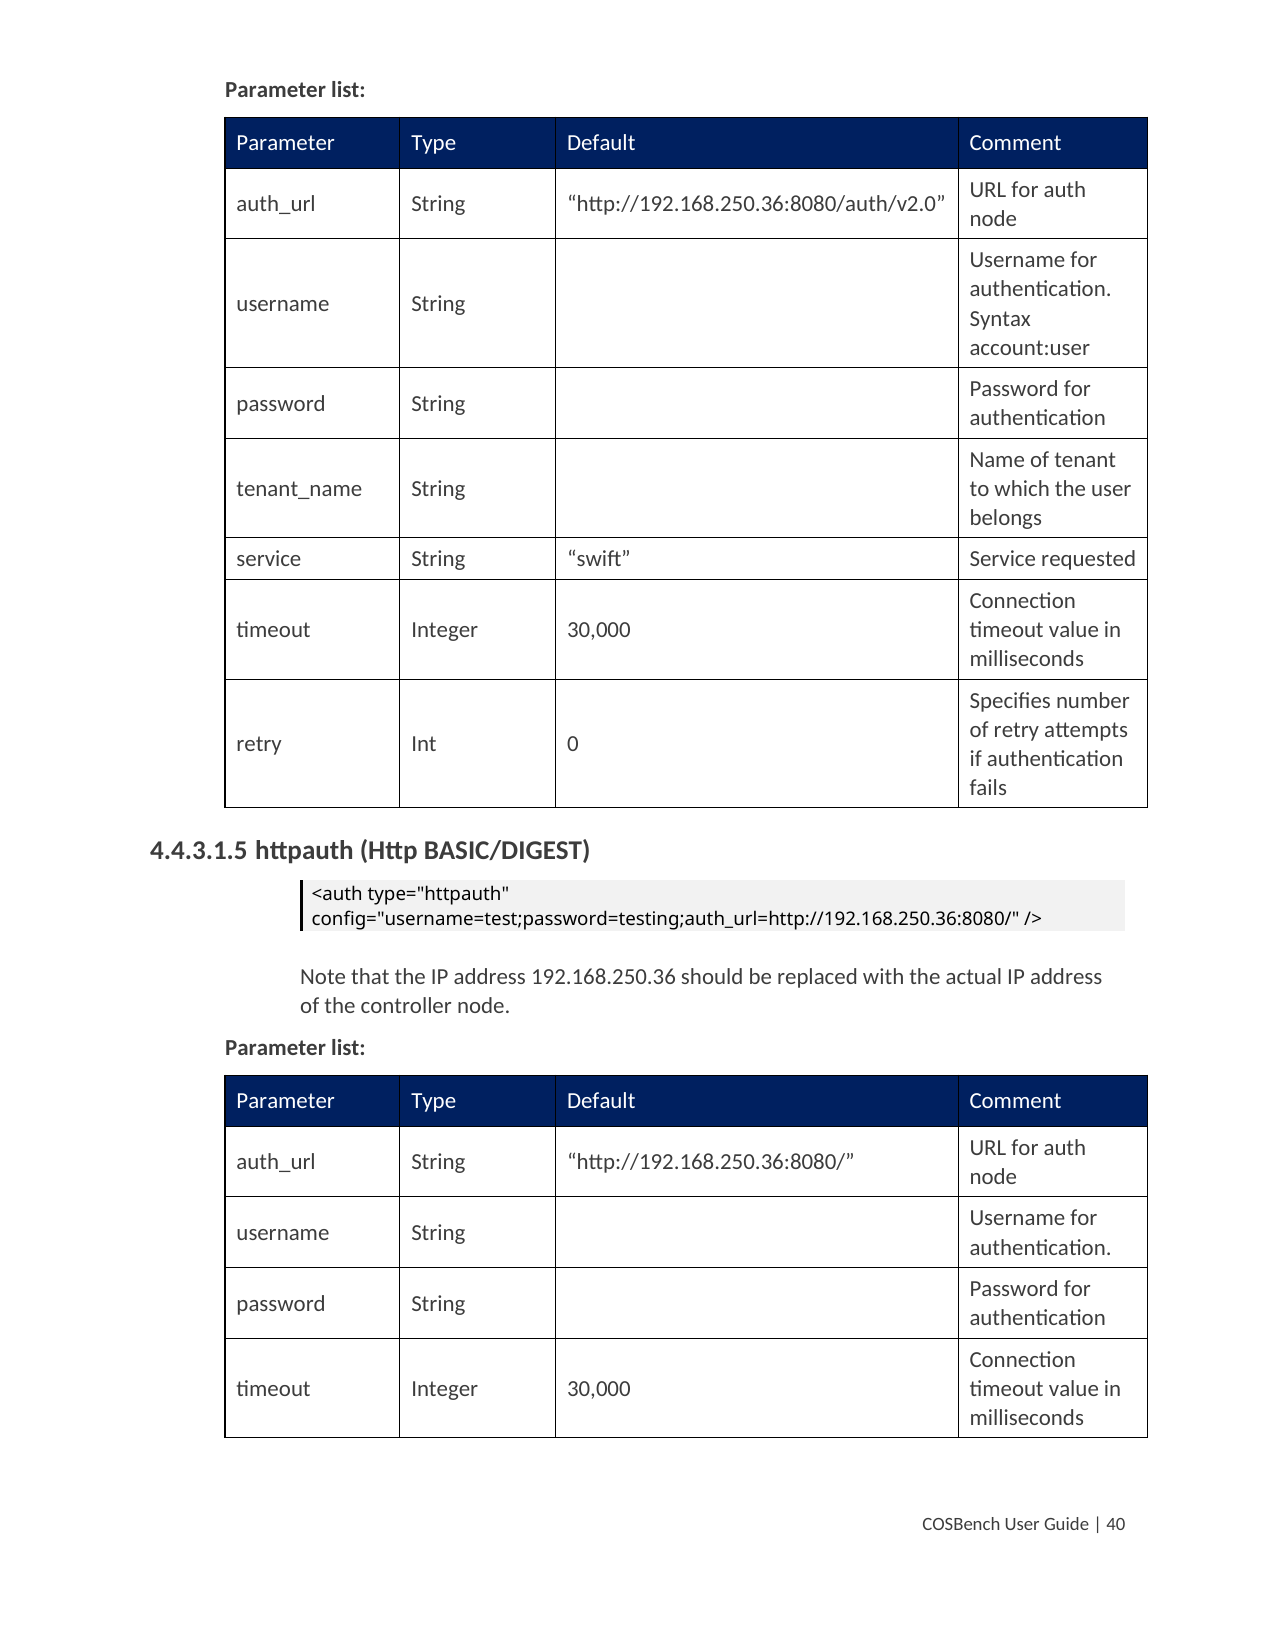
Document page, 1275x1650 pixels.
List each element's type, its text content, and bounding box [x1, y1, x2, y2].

table_cell username [226, 239, 399, 367]
text Parameter list: [225, 75, 1125, 103]
table_cell username [226, 1197, 399, 1267]
table_cell [556, 439, 958, 537]
table_cell String [400, 169, 555, 238]
table_cell service [226, 538, 399, 579]
table_cell [556, 239, 958, 367]
table_header Type [400, 118, 555, 168]
table_header Parameter [226, 118, 399, 168]
table_cell String [400, 239, 555, 367]
table_cell tenant_name [226, 439, 399, 537]
table_cell Integer [400, 580, 555, 678]
table_cell auth_url [226, 1127, 399, 1196]
text Note that the IP address 192.168.250.36 should be replaced with the actual IP address of the controller node. [300, 962, 1125, 1019]
table_cell Password for authentication [959, 368, 1147, 438]
table_header Comment [959, 1076, 1147, 1126]
table_cell 0 [556, 680, 958, 807]
table_cell retry [226, 680, 399, 807]
table_cell Connection timeout value in milliseconds [959, 580, 1147, 678]
table_cell “swift” [556, 538, 958, 579]
table_cell Password for authentication [959, 1268, 1147, 1337]
table_cell [556, 1197, 958, 1267]
table_cell Service requested [959, 538, 1147, 579]
table_cell timeout [226, 580, 399, 678]
table_header Default [556, 1076, 958, 1126]
table_cell URL for auth node [959, 169, 1147, 238]
table_cell 30,000 [556, 1339, 958, 1437]
table_header Parameter [226, 1076, 399, 1126]
table_cell “http://192.168.250.36:8080/auth/v2.0” [556, 169, 958, 238]
table_cell Username for authentication. Syntax account:user [959, 239, 1147, 367]
table_cell [556, 1268, 958, 1337]
table_cell String [400, 1268, 555, 1337]
table_cell String [400, 439, 555, 537]
text <auth type="httpauth" config="username=test;password=testing;auth_url=http://192.168.250.36:8080/" /> [303, 880, 1125, 931]
table_header Type [400, 1076, 555, 1126]
table_cell “http://192.168.250.36:8080/” [556, 1127, 958, 1196]
table_cell Specifies number of retry attempts if authentication fails [959, 680, 1147, 807]
table_cell password [226, 1268, 399, 1337]
table_cell String [400, 1127, 555, 1196]
table_cell Int [400, 680, 555, 807]
table_cell Connection timeout value in milliseconds [959, 1339, 1147, 1437]
table_cell Username for authentication. [959, 1197, 1147, 1267]
table_cell Name of tenant to which the user belongs [959, 439, 1147, 537]
subtitle httpauth (Http BASIC/DIGEST) [150, 833, 1125, 866]
text Parameter list: [225, 1033, 1125, 1061]
table_header Default [556, 118, 958, 168]
table_cell [556, 368, 958, 438]
table_cell String [400, 538, 555, 579]
table_cell String [400, 368, 555, 438]
table_cell String [400, 1197, 555, 1267]
table_cell 30,000 [556, 580, 958, 678]
table_cell Integer [400, 1339, 555, 1437]
table_cell URL for auth node [959, 1127, 1147, 1196]
table_cell password [226, 368, 399, 438]
table_header Comment [959, 118, 1147, 168]
table_cell auth_url [226, 169, 399, 238]
table_cell timeout [226, 1339, 399, 1437]
